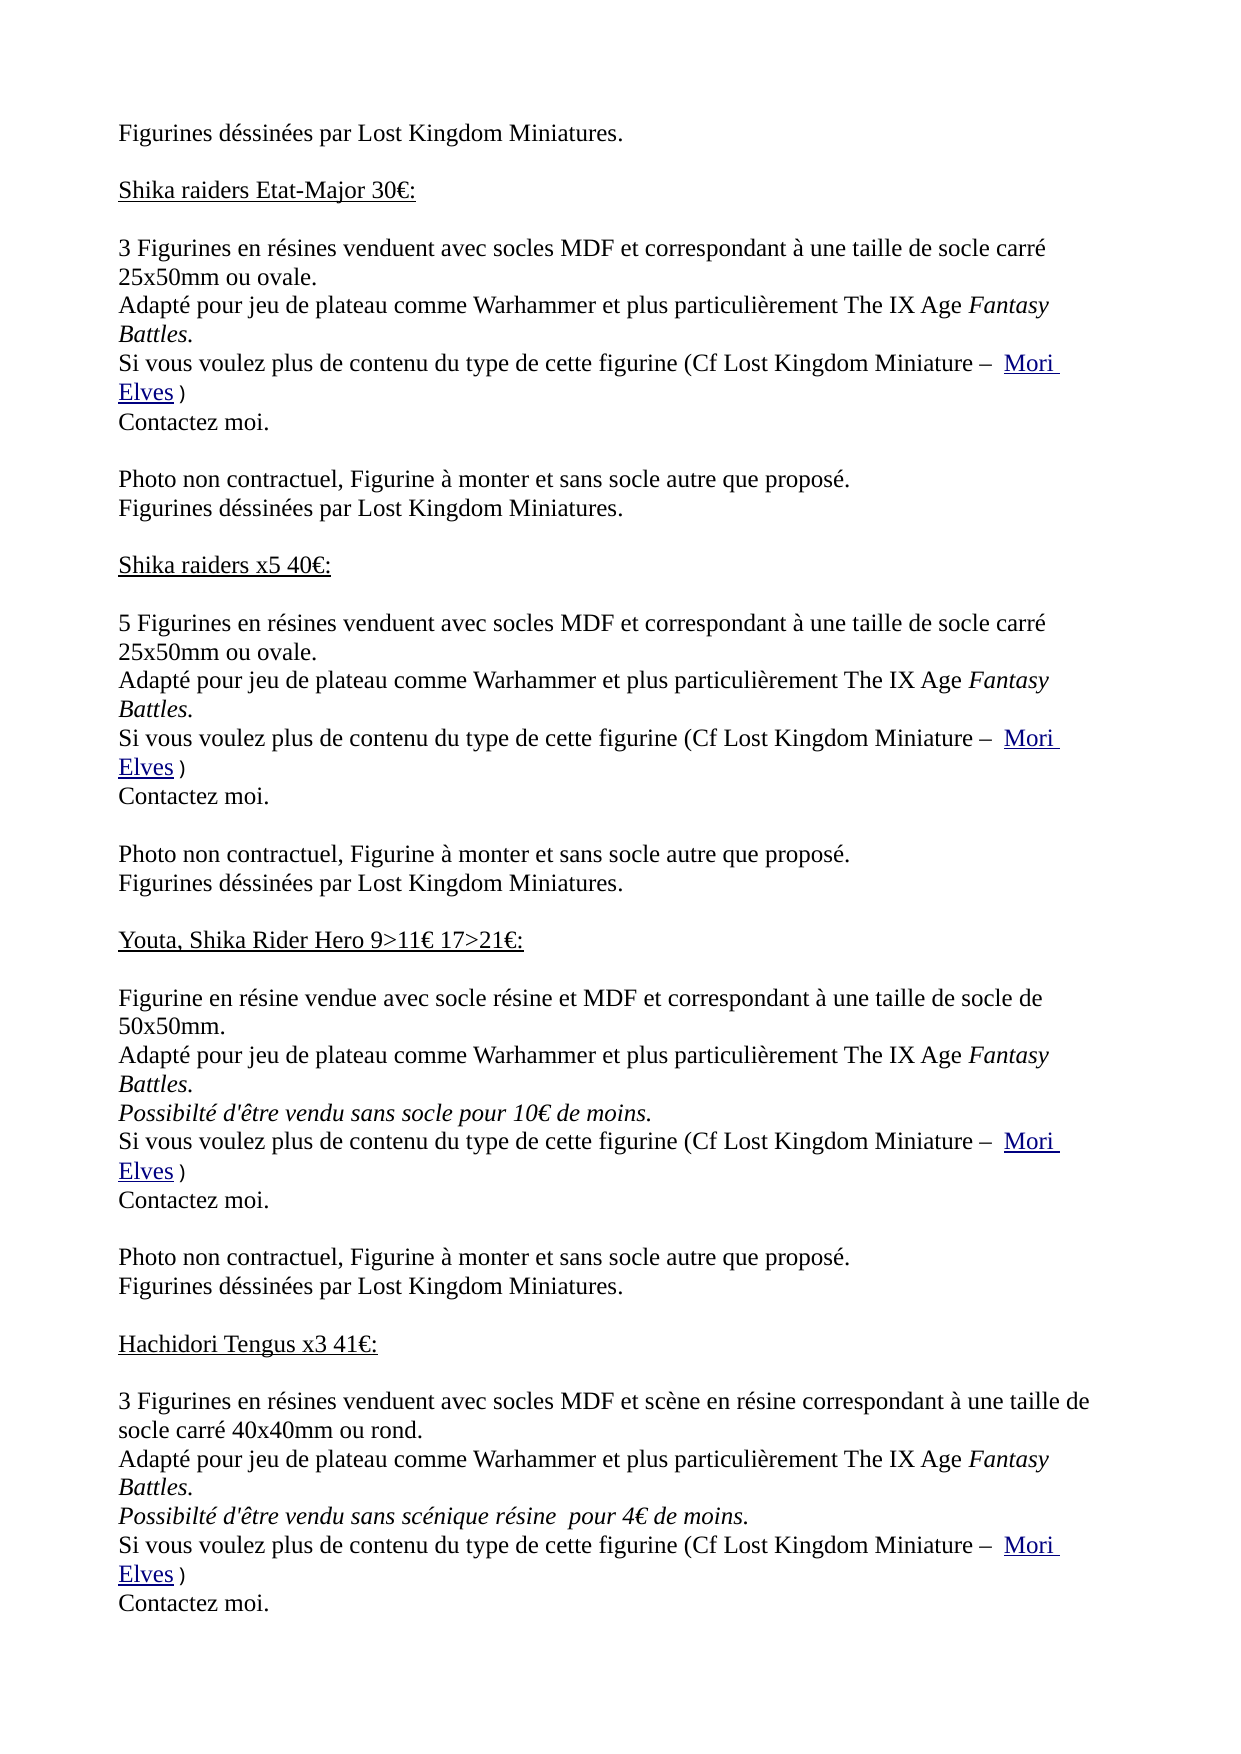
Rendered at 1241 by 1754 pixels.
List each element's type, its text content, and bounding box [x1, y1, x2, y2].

text Photo non contractuel, Figurine à monter et sans socle autre que proposé. [118, 464, 1122, 493]
text Figurines déssinées par Lost Kingdom Miniatures. [118, 868, 1122, 896]
text Figurines déssinées par Lost Kingdom Miniatures. [118, 493, 1122, 522]
text 3 Figurines en résines venduent avec socles MDF et scène en résine correspondant à une taille de socle carré 40x40mm ou rond. Adapté pour jeu de plateau comme Warhammer et plus particulièrement The IX Age Fantasy Battles. Possibilté d'être vendu sans scénique résine pour 4€ de moins. Si vous voulez plus de contenu du type de cette figurine (Cf Lost Kingdom Miniature – Mori Elves ) [118, 1386, 1122, 1588]
text Hachidori Tengus x3 41€: [118, 1329, 1122, 1357]
text Figurine en résine vendue avec socle résine et MDF et correspondant à une taille de socle de 50x50mm. Adapté pour jeu de plateau comme Warhammer et plus particulièrement The IX Age Fantasy Battles. Possibilté d'être vendu sans socle pour 10€ de moins. Si vous voulez plus de contenu du type de cette figurine (Cf Lost Kingdom Miniature – Mori Elves ) [118, 983, 1122, 1185]
text Figurines déssinées par Lost Kingdom Miniatures. [118, 1271, 1122, 1300]
text Shika raiders x5 40€: [118, 550, 1122, 579]
text Photo non contractuel, Figurine à monter et sans socle autre que proposé. [118, 1242, 1122, 1271]
text Contactez moi. [118, 407, 1122, 435]
text Shika raiders Etat-Major 30€: [118, 176, 1122, 204]
text Figurines déssinées par Lost Kingdom Miniatures. [118, 118, 1122, 147]
text Youta, Shika Rider Hero 9>11€ 17>21€: [118, 925, 1122, 954]
text 3 Figurines en résines venduent avec socles MDF et correspondant à une taille de socle carré 25x50mm ou ovale. Adapté pour jeu de plateau comme Warhammer et plus particulièrement The IX Age Fantasy Battles. Si vous voulez plus de contenu du type de cette figurine (Cf Lost Kingdom Miniature – Mori Elves ) [118, 233, 1122, 407]
text Contactez moi. [118, 1588, 1122, 1617]
text Photo non contractuel, Figurine à monter et sans socle autre que proposé. [118, 839, 1122, 868]
text 5 Figurines en résines venduent avec socles MDF et correspondant à une taille de socle carré 25x50mm ou ovale. Adapté pour jeu de plateau comme Warhammer et plus particulièrement The IX Age Fantasy Battles. Si vous voulez plus de contenu du type de cette figurine (Cf Lost Kingdom Miniature – Mori Elves ) [118, 608, 1122, 781]
text Contactez moi. [118, 1185, 1122, 1214]
text Contactez moi. [118, 781, 1122, 810]
